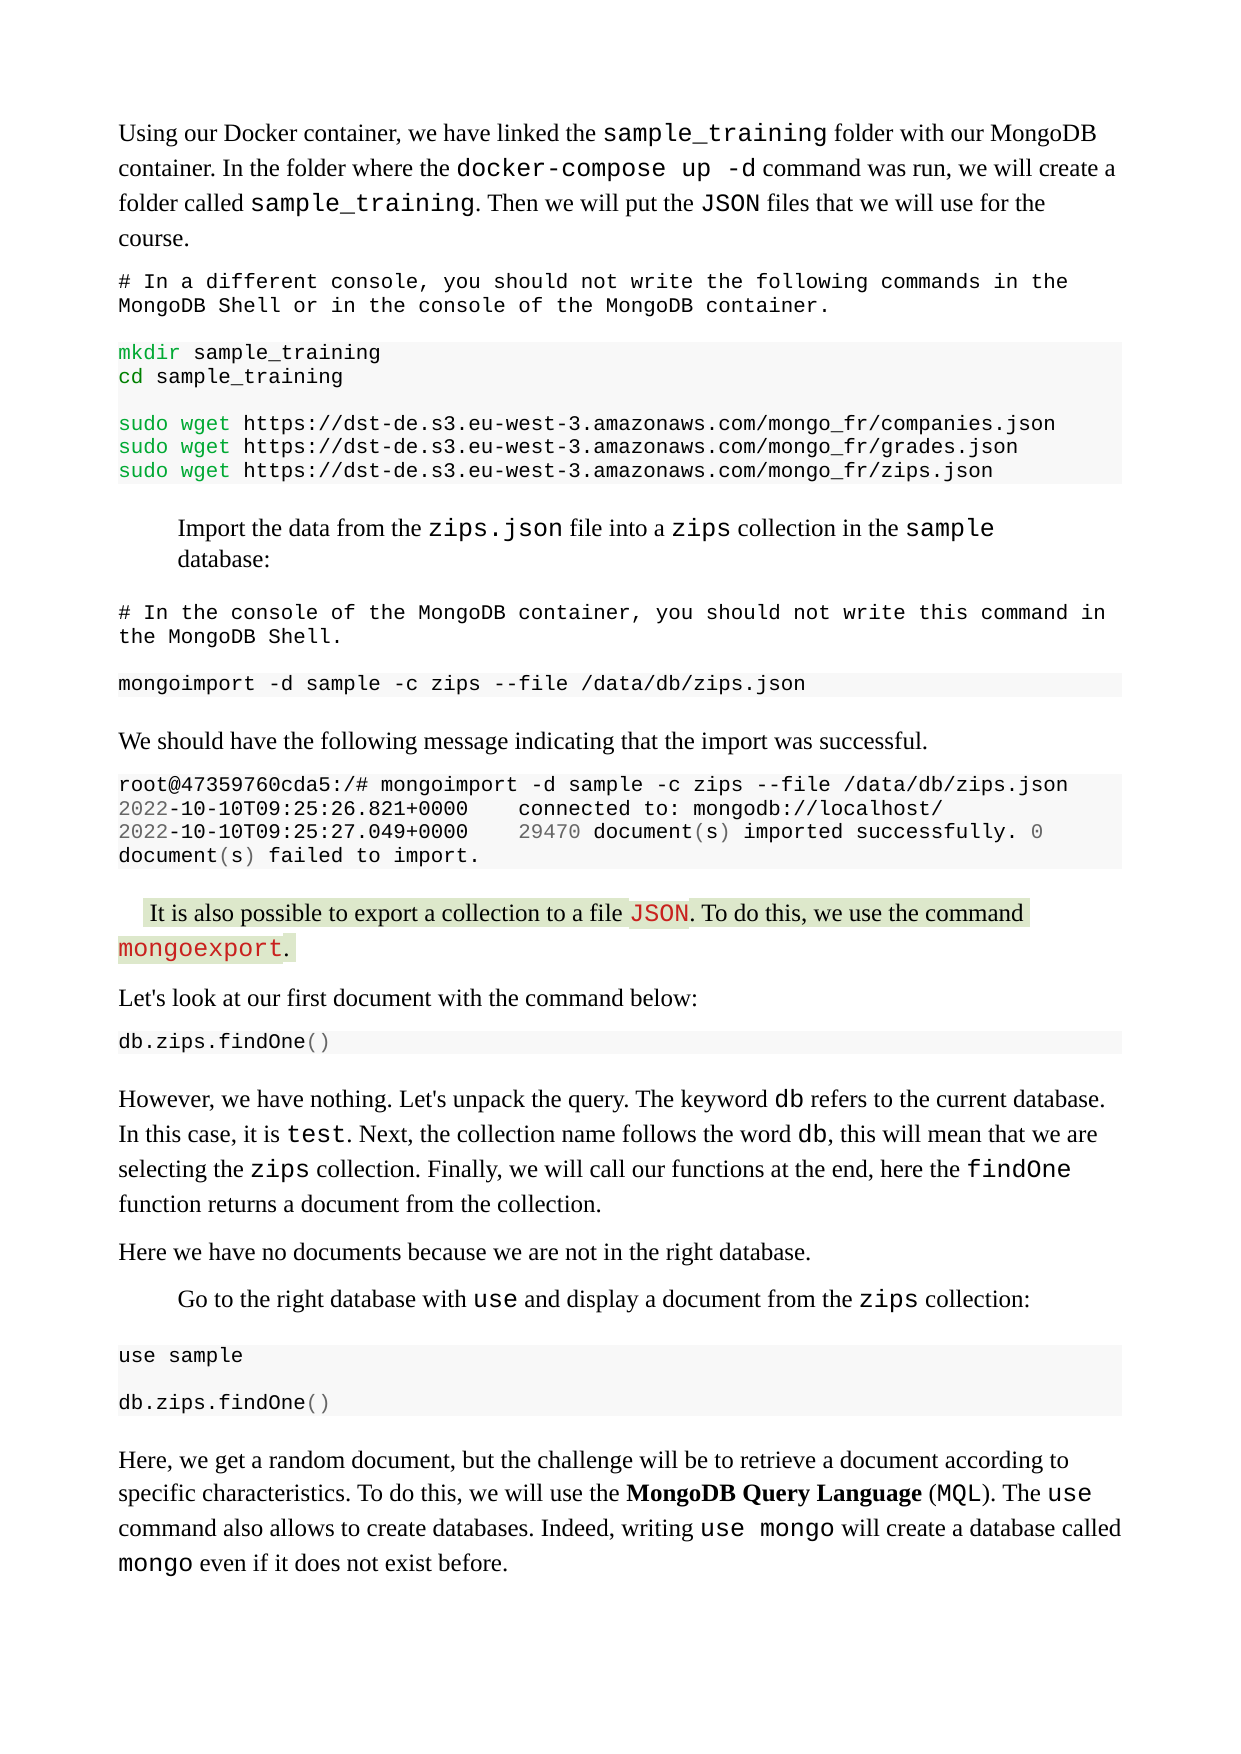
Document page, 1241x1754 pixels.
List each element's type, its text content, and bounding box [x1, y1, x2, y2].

text sudo wget https://dst-de.s3.eu-west-3.amazonaws.com/mongo_fr/zips.json [118, 460, 1122, 484]
text sudo wget https://dst-de.s3.eu-west-3.amazonaws.com/mongo_fr/companies.json [118, 413, 1122, 437]
text # In a different console, you should not write the following commands in the MongoDB Shell or in the console of the MongoDB container. [118, 271, 1122, 318]
text root@47359760cda5:/# mongoimport -d sample -c zips --file /data/db/zips.json [118, 774, 1122, 798]
text mongoimport -d sample -c zips --file /data/db/zips.json [118, 673, 1122, 697]
text Here, we get a random document, but the challenge will be to retrieve a document according to specific characteristics. To do this, we will use the MongoDB Query Language (MQL). The use command also allows to create databases. Indeed, writing use mongo will create a database called mongo even if it does not exist before. [118, 1445, 1122, 1579]
text db.zips.findOne() [118, 1392, 1122, 1416]
text It is also possible to export a collection to a file JSON. To do this, we use the command mongoexport. [118, 898, 1122, 964]
text Here we have no documents because we are not in the right database. [118, 1237, 1122, 1266]
text cd sample_training [118, 366, 1122, 389]
text 2022-10-10T09:25:27.049+0000 29470 document(s) imported successfully. 0 document(s) failed to import. [118, 821, 1122, 869]
text Go to the right database with use and display a document from the zips collection: [177, 1284, 1063, 1315]
text Import the data from the zips.json file into a zips collection in the sample database: [177, 513, 1063, 573]
text # In the console of the MongoDB container, you should not write this command in the MongoDB Shell. [118, 602, 1122, 650]
text However, we have nothing. Let's unpack the query. The keyword db refers to the current database. In this case, it is test. Next, the collection name follows the word db, this will mean that we are selecting the zips collection. Finally, we will call our functions at the end, here the findOne function returns a document from the collection. [118, 1084, 1122, 1218]
text sudo wget https://dst-de.s3.eu-west-3.amazonaws.com/mongo_fr/grades.json [118, 437, 1122, 460]
text Using our Docker container, we have linked the sample_training folder with our MongoDB container. In the folder where the docker-compose up -d command was run, we will create a folder called sample_training. Then we will put the JSON files that we will use for the course. [118, 118, 1122, 252]
text db.zips.findOne() [118, 1031, 1122, 1054]
text 2022-10-10T09:25:26.821+0000 connected to: mongodb://localhost/ [118, 798, 1122, 821]
text mkdir sample_training [118, 342, 1122, 366]
text use sample [118, 1345, 1122, 1368]
text Let's look at our first document with the command below: [118, 983, 1122, 1012]
text We should have the following message indicating that the import was successful. [118, 726, 1122, 755]
